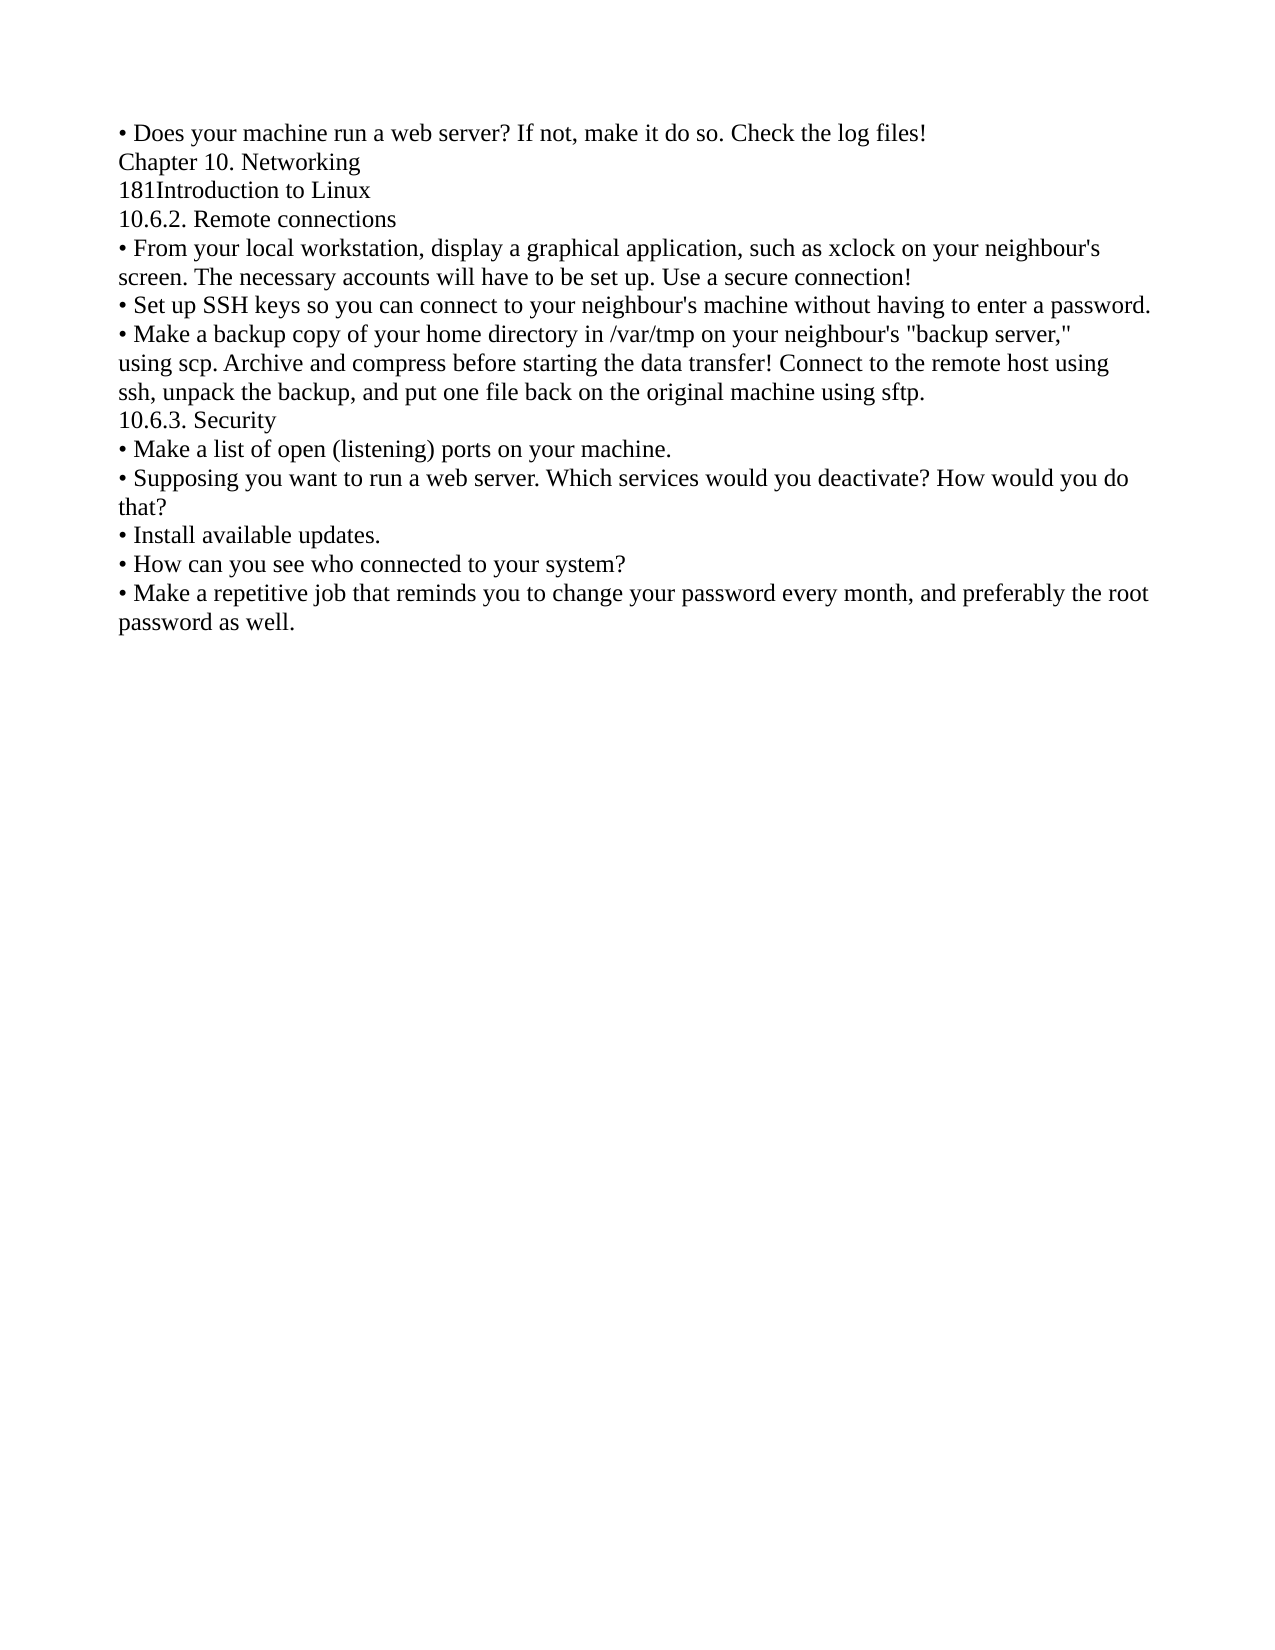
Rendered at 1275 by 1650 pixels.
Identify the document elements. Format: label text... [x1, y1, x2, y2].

text • From your local workstation, display a graphical application, such as xclock on your neighbour's [118, 233, 1157, 262]
text 10.6.2. Remote connections [118, 204, 1157, 233]
text • How can you see who connected to your system? [118, 549, 1157, 578]
text • Set up SSH keys so you can connect to your neighbour's machine without having to enter a password. [118, 291, 1157, 319]
text • Install available updates. [118, 521, 1157, 549]
text password as well. [118, 607, 1157, 636]
text 181Introduction to Linux [118, 176, 1157, 204]
text using scp. Archive and compress before starting the data transfer! Connect to the remote host using [118, 348, 1157, 377]
text 10.6.3. Security [118, 406, 1157, 434]
text that? [118, 492, 1157, 521]
text screen. The necessary accounts will have to be set up. Use a secure connection! [118, 262, 1157, 291]
text • Make a repetitive job that reminds you to change your password every month, and preferably the root [118, 578, 1157, 607]
text • Does your machine run a web server? If not, make it do so. Check the log files! [118, 118, 1157, 147]
text ssh, unpack the backup, and put one file back on the original machine using sftp. [118, 377, 1157, 406]
text • Make a backup copy of your home directory in /var/tmp on your neighbour's "backup server," [118, 319, 1157, 348]
text • Supposing you want to run a web server. Which services would you deactivate? How would you do [118, 463, 1157, 492]
text Chapter 10. Networking [118, 147, 1157, 176]
text • Make a list of open (listening) ports on your machine. [118, 434, 1157, 463]
